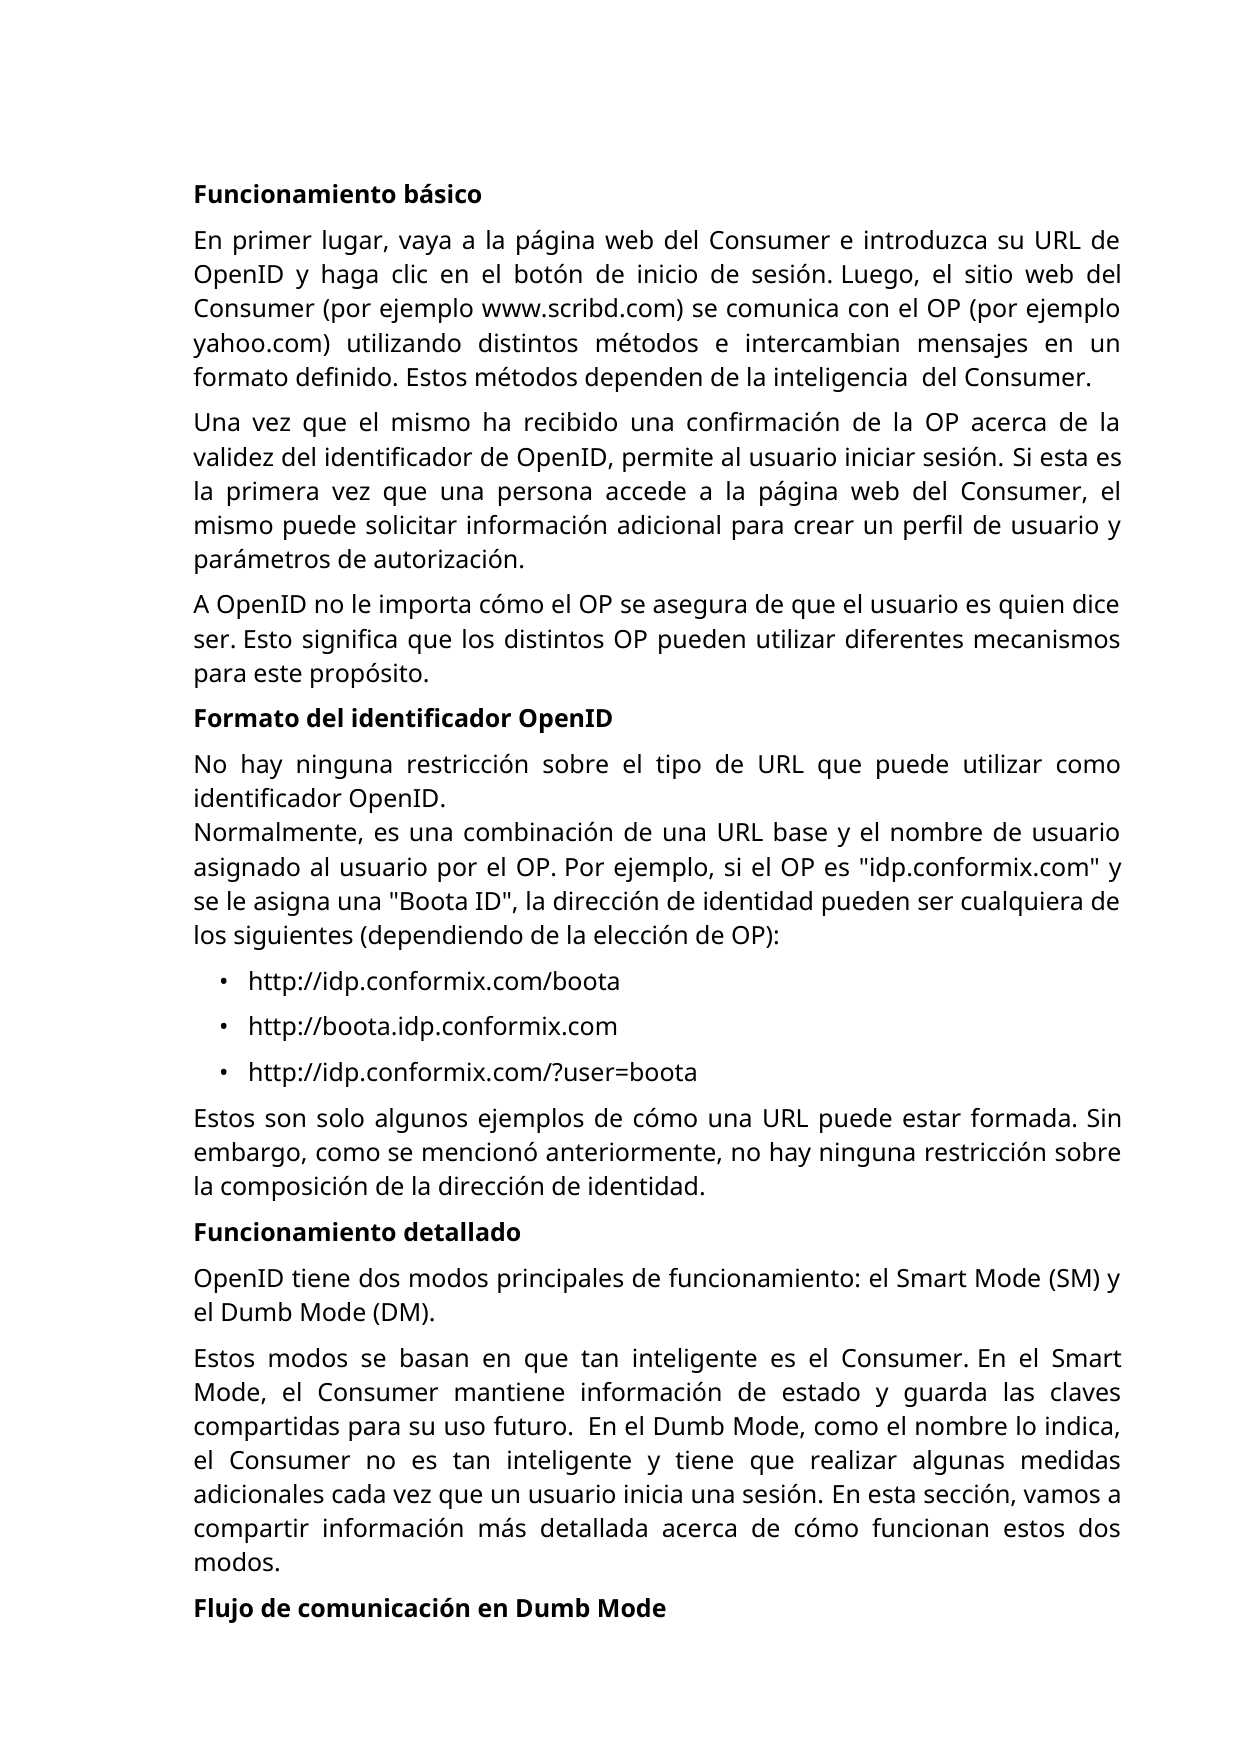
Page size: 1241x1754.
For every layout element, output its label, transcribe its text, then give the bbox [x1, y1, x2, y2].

text • http://idp.conformix.com/boota [193, 963, 621, 997]
text Flujo de comunicación en Dumb Mode [673, 1591, 1122, 1624]
text En primer lugar, vaya a la página web del Consumer e introduzca su URL de OpenID y haga clic en el botón de inicio de sesión. Luego, el sitio web del Consumer (por ejemplo www.scribd.com) se comunica con el OP (por ejemplo yahoo.com) utilizando distintos métodos e intercambian mensajes en un formato definido. Estos métodos dependen de la inteligencia del Consumer. [193, 223, 1122, 393]
text Funcionamiento básico [489, 177, 1122, 211]
text [704, 1055, 1122, 1089]
text [625, 1009, 1122, 1043]
text Funcionamiento detallado [193, 1214, 1122, 1249]
text A OpenID no le importa cómo el OP se asegura de que el usuario es quien dice ser. Esto significa que los distintos OP pueden utilizar diferentes mecanismos para este propósito. [193, 587, 1122, 689]
text No hay ninguna restricción sobre el tipo de URL que puede utilizar como identificador OpenID. Normalmente, es una combinación de una URL base y el nombre de usuario asignado al usuario por el OP. Por ejemplo, si el OP es "idp.conformix.com" y se le asigna una "Boota ID", la dirección de identidad pueden ser cualquiera de los siguientes (dependiendo de la elección de OP): [193, 747, 1122, 951]
text Formato del identificador OpenID [620, 701, 1122, 735]
text • http://idp.conformix.com/?user=boota [193, 1055, 698, 1089]
text OpenID tiene dos modos principales de funcionamiento: el Smart Mode (SM) y el Dumb Mode (DM). [193, 1260, 1122, 1328]
text Estos son solo algunos ejemplos de cómo una URL puede estar formada. Sin embargo, como se mencionó anteriormente, no hay ninguna restricción sobre la composición de la dirección de identidad. [193, 1101, 1122, 1203]
text • http://boota.idp.conformix.com [193, 1009, 618, 1043]
text Una vez que el mismo ha recibido una confirmación de la OP acerca de la validez del identificador de OpenID, permite al usuario iniciar sesión. Si esta es la primera vez que una persona accede a la página web del Consumer, el mismo puede solicitar información adicional para crear un perfil de usuario y parámetros de autorización. [193, 405, 1122, 575]
text Estos modos se basan en que tan inteligente es el Consumer. En el Smart Mode, el Consumer mantiene información de estado y guarda las claves compartidas para su uso futuro. En el Dumb Mode, como el nombre lo indica, el Consumer no es tan inteligente y tiene que realizar algunas medidas adicionales cada vez que un usuario inicia una sesión. En esta sección, vamos a compartir información más detallada acerca de cómo funcionan estos dos modos. [193, 1340, 1122, 1579]
text [627, 963, 1122, 997]
